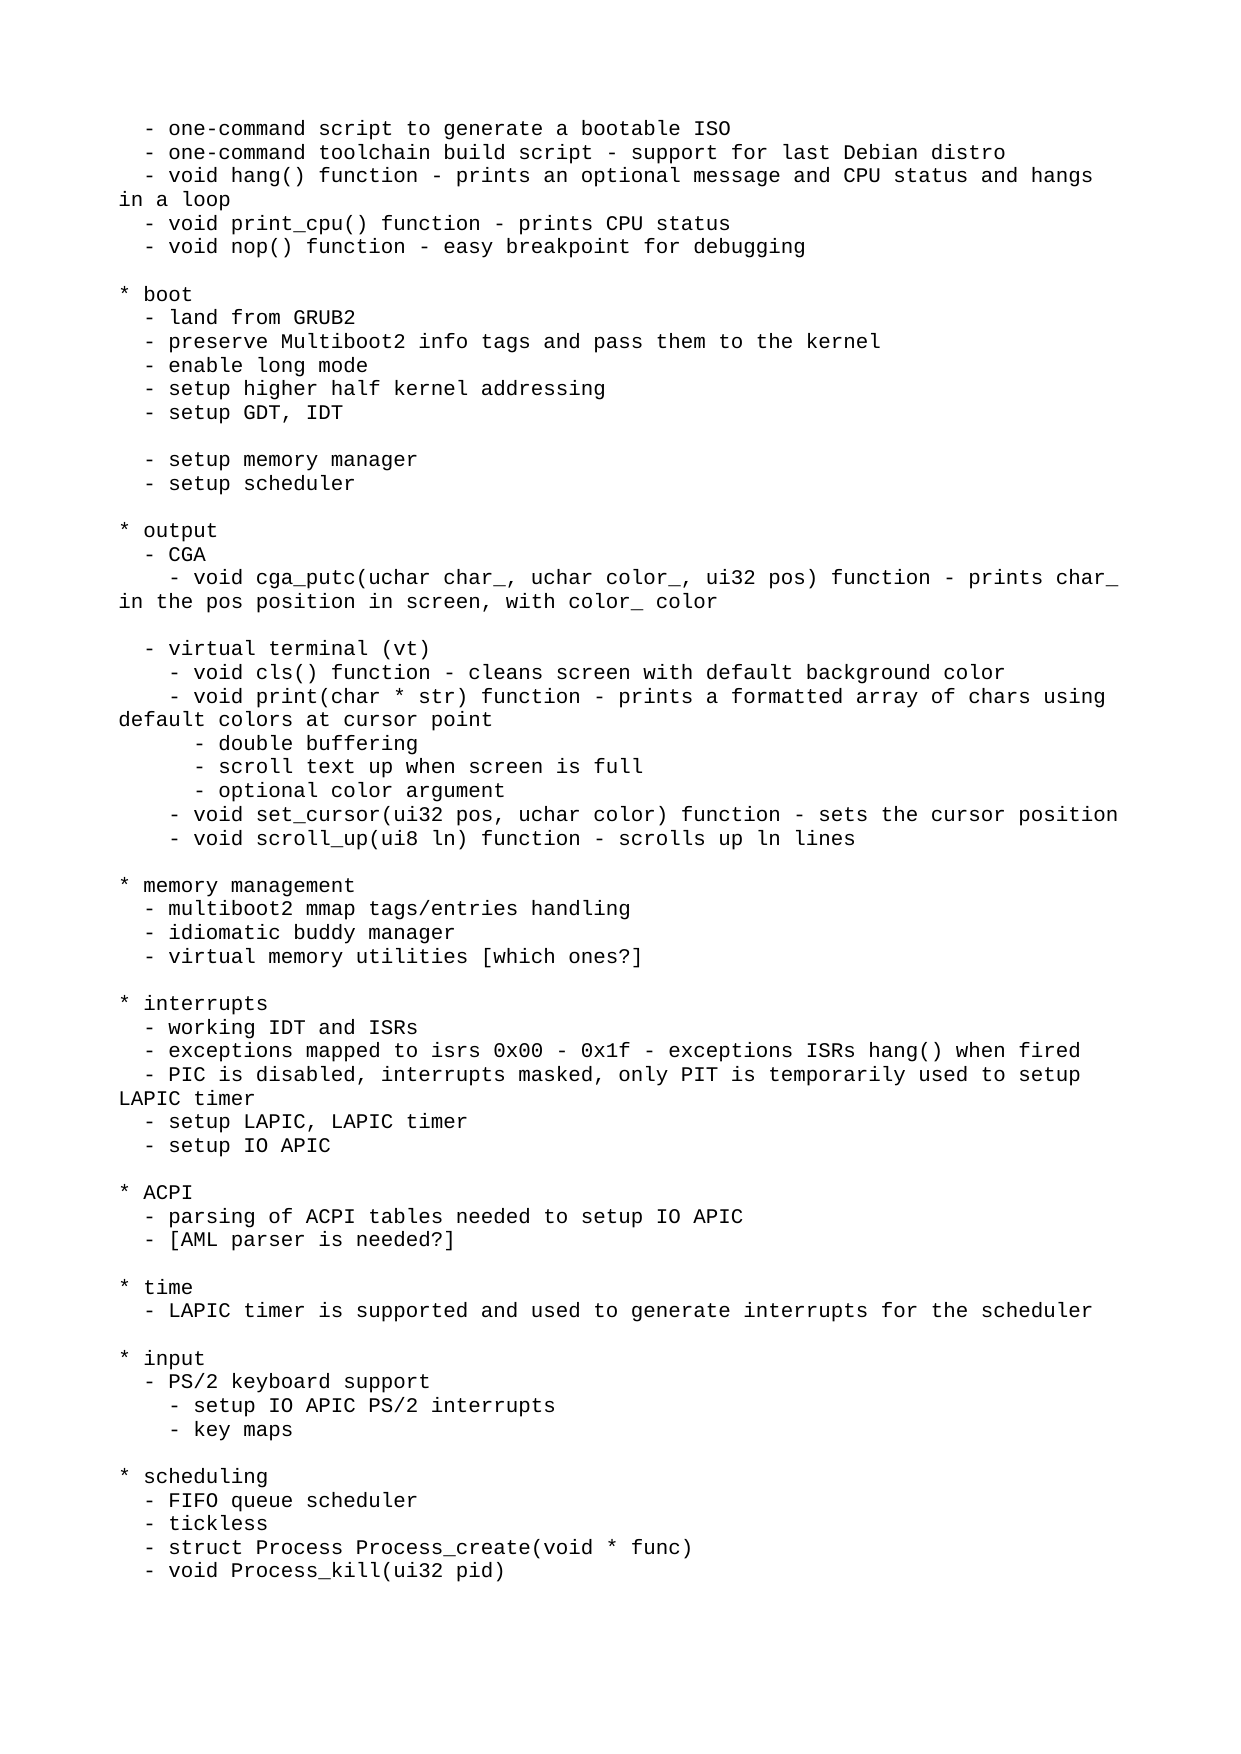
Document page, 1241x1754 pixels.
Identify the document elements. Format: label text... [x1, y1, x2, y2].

text * boot [118, 284, 1122, 307]
text - struct Process Process_create(void * func) [118, 1537, 1122, 1561]
text - LAPIC timer is supported and used to generate interrupts for the scheduler [118, 1300, 1122, 1324]
text - void cls() function - cleans screen with default background color [118, 662, 1122, 686]
text - optional color argument [118, 780, 1122, 804]
text - CGA [118, 544, 1122, 567]
text - void nop() function - easy breakpoint for debugging [118, 236, 1122, 260]
text - setup IO APIC [118, 1135, 1122, 1158]
text - FIFO queue scheduler [118, 1489, 1122, 1513]
text - PS/2 keyboard support [118, 1371, 1122, 1395]
text - setup GDT, IDT [118, 402, 1122, 426]
text - void set_cursor(ui32 pos, uchar color) function - sets the cursor position [118, 804, 1122, 827]
text - tickless [118, 1513, 1122, 1537]
text - key maps [118, 1419, 1122, 1442]
text - void print_cpu() function - prints CPU status [118, 213, 1122, 236]
text - setup LAPIC, LAPIC timer [118, 1111, 1122, 1135]
text - PIC is disabled, interrupts masked, only PIT is temporarily used to setup LAPIC timer [118, 1064, 1122, 1111]
text - exceptions mapped to isrs 0x00 - 0x1f - exceptions ISRs hang() when fired [118, 1040, 1122, 1064]
text - setup memory manager [118, 449, 1122, 473]
text - idiomatic buddy manager [118, 922, 1122, 946]
text - one-command toolchain build script - support for last Debian distro [118, 142, 1122, 165]
text - virtual memory utilities [which ones?] [118, 946, 1122, 969]
text - working IDT and ISRs [118, 1017, 1122, 1040]
text - setup scheduler [118, 473, 1122, 496]
text - void print(char * str) function - prints a formatted array of chars using default colors at cursor point [118, 686, 1122, 733]
text - void cga_putc(uchar char_, uchar color_, ui32 pos) function - prints char_ in the pos position in screen, with color_ color [118, 567, 1122, 615]
text - void Process_kill(ui32 pid) [118, 1561, 1122, 1584]
text * time [118, 1277, 1122, 1300]
text - setup higher half kernel addressing [118, 378, 1122, 402]
text * input [118, 1348, 1122, 1371]
text * scheduling [118, 1466, 1122, 1489]
text * memory management [118, 875, 1122, 898]
text - scroll text up when screen is full [118, 757, 1122, 780]
text - virtual terminal (vt) [118, 638, 1122, 662]
text - preserve Multiboot2 info tags and pass them to the kernel [118, 331, 1122, 354]
text - one-command script to generate a bootable ISO [118, 118, 1122, 142]
text - parsing of ACPI tables needed to setup IO APIC [118, 1206, 1122, 1229]
text * output [118, 520, 1122, 544]
text - void hang() function - prints an optional message and CPU status and hangs in a loop [118, 165, 1122, 213]
text - multiboot2 mmap tags/entries handling [118, 898, 1122, 922]
text - [AML parser is needed?] [118, 1229, 1122, 1253]
text - double buffering [118, 733, 1122, 757]
text - land from GRUB2 [118, 307, 1122, 331]
text - void scroll_up(ui8 ln) function - scrolls up ln lines [118, 827, 1122, 851]
text - enable long mode [118, 354, 1122, 378]
text * interrupts [118, 993, 1122, 1017]
text * ACPI [118, 1182, 1122, 1206]
text - setup IO APIC PS/2 interrupts [118, 1395, 1122, 1419]
